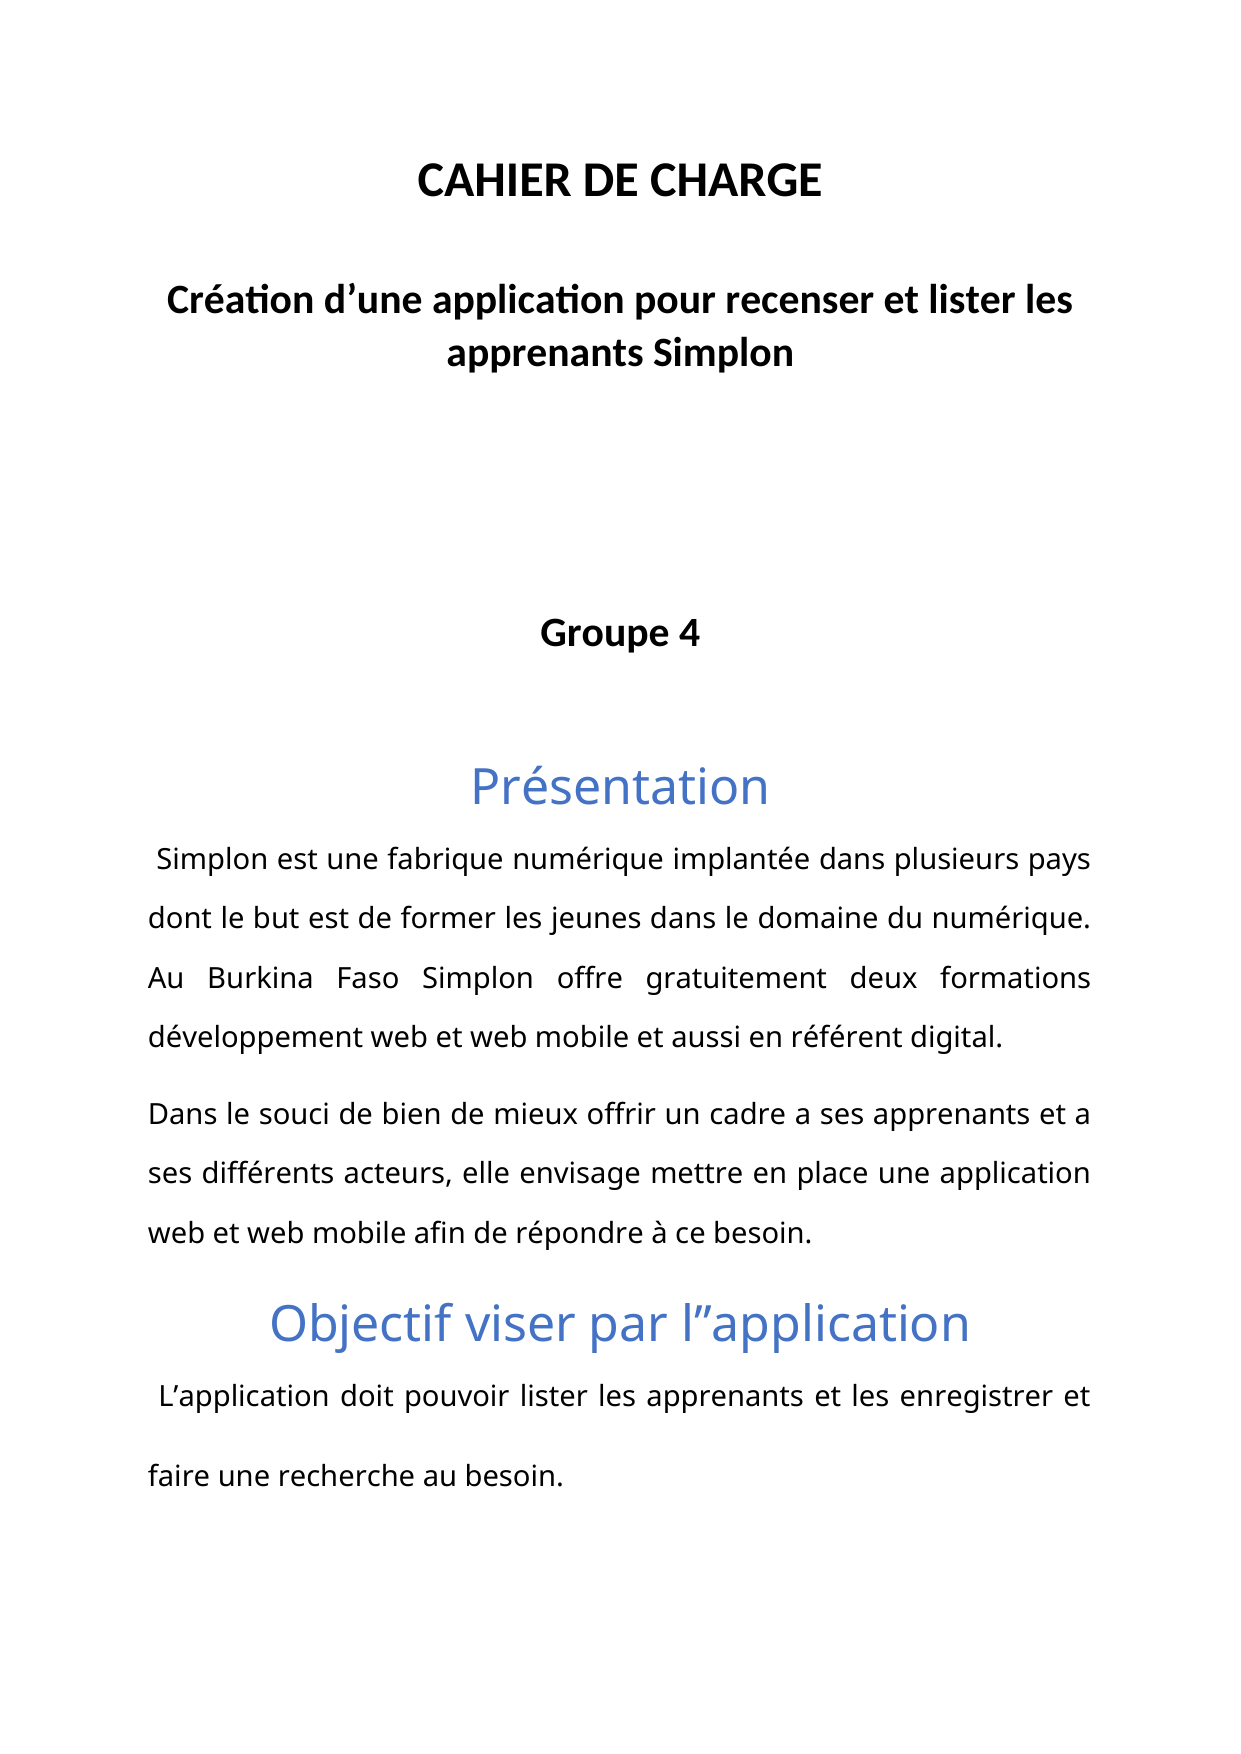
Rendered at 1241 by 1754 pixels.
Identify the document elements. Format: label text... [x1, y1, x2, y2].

text L’application doit pouvoir lister les apprenants et les enregistrer et faire une recherche au besoin. [148, 1376, 1092, 1494]
text Simplon est une fabrique numérique implantée dans plusieurs pays dont le but est de former les jeunes dans le domaine du numérique. Au Burkina Faso Simplon offre gratuitement deux formations développement web et web mobile et aussi en référent digital. [148, 838, 1092, 1056]
text Personne à contacter : [148, 449, 1092, 512]
text CAHIER DE CHARGE [148, 148, 1092, 209]
text Présentation [148, 751, 1092, 819]
text Création d’une application pour recenser et lister les apprenants Simplon [148, 273, 1092, 377]
text Dans le souci de bien de mieux offrir un cadre a ses apprenants et a ses différents acteurs, elle envisage mettre en place une application web et web mobile afin de répondre à ce besoin. [148, 1093, 1092, 1252]
text Groupe 4 [148, 606, 1092, 657]
text Objectif viser par l’’application [148, 1288, 1092, 1356]
